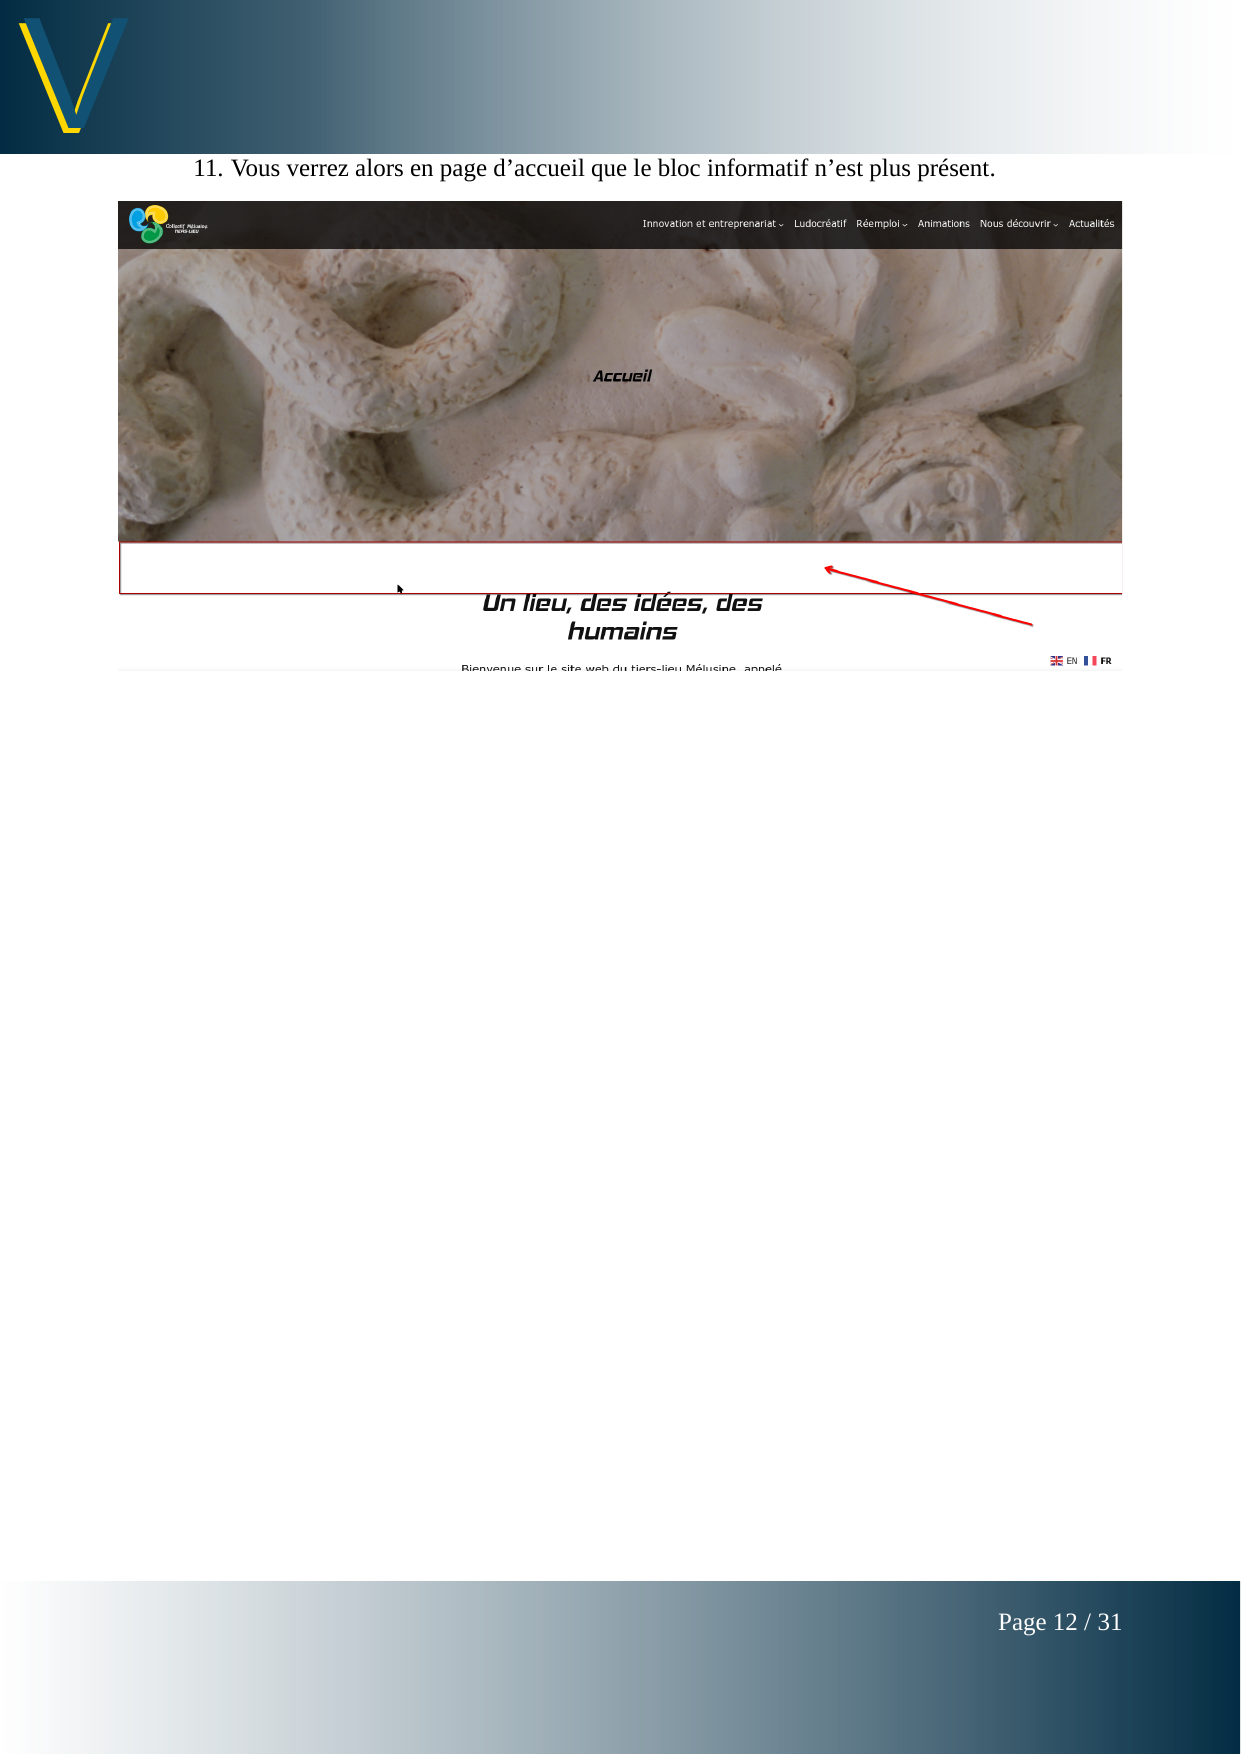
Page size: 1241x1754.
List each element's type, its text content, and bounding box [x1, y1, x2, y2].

list Vous verrez alors en page d’accueil que le bloc informatif n’est plus présent. [193, 154, 1122, 182]
picture [118, 201, 1123, 671]
